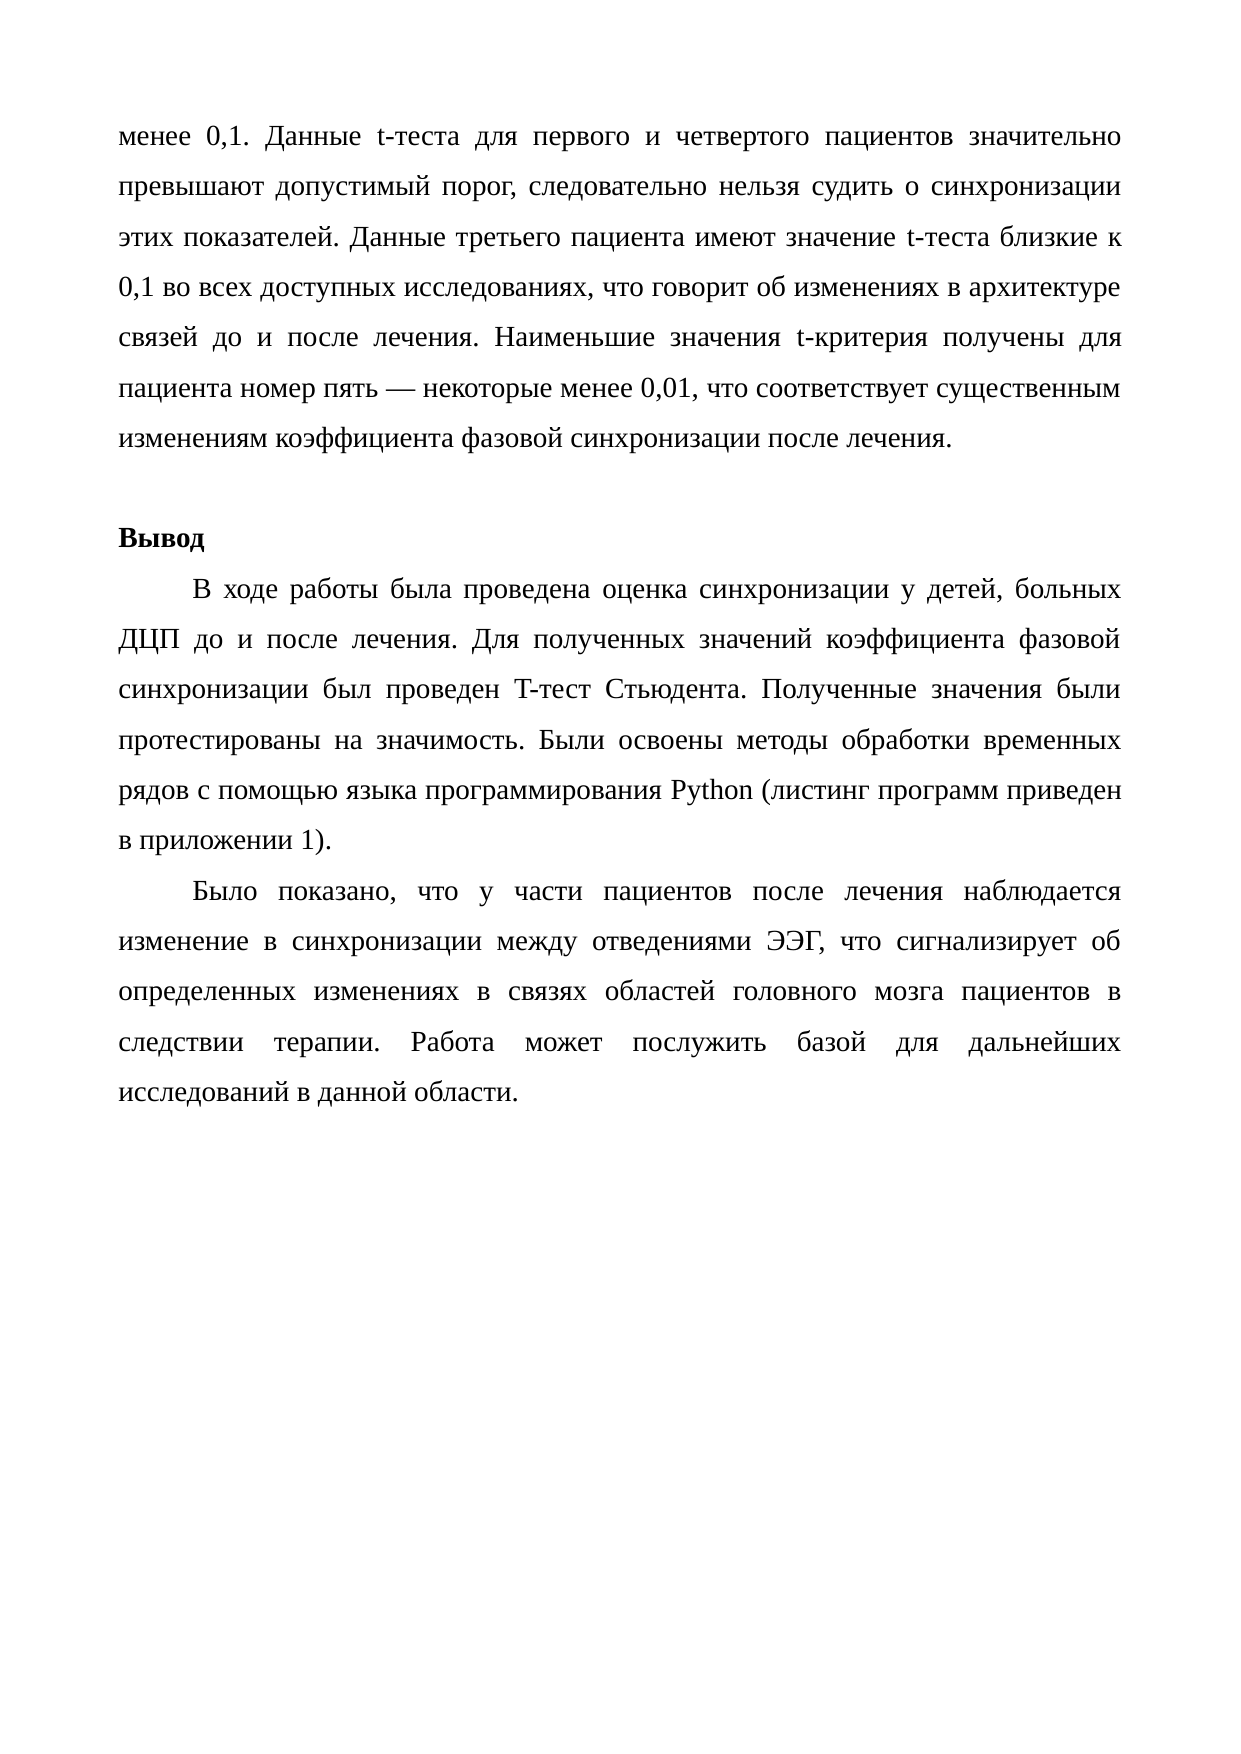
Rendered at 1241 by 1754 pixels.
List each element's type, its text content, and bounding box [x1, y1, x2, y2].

text В ходе работы была проведена оценка синхронизации у детей, больных ДЦП до и после лечения. Для полученных значений коэффициента фазовой синхронизации был проведен T-тест Стьюдента. Полученные значения были протестированы на значимость. Были освоены методы обработки временных рядов с помощью языка программирования Python (листинг программ приведен в приложении 1). [118, 571, 1122, 856]
text Было показано, что у части пациентов после лечения наблюдается изменение в синхронизации между отведениями ЭЭГ, что сигнализирует об определенных изменениях в связях областей головного мозга пациентов в следствии терапии. Работа может послужить базой для дальнейших исследований в данной области. [118, 873, 1122, 1108]
text менее 0,1. Данные t-теста для первого и четвертого пациентов значительно превышают допустимый порог, следовательно нельзя судить о синхронизации этих показателей. Данные третьего пациента имеют значение t-теста близкие к 0,1 во всех доступных исследованиях, что говорит об изменениях в архитектуре связей до и после лечения. Наименьшие значения t-критерия получены для пациента номер пять — некоторые менее 0,01, что соответствует существенным изменениям коэффициента фазовой синхронизации после лечения. [118, 118, 1122, 453]
text Вывод [118, 521, 1122, 554]
